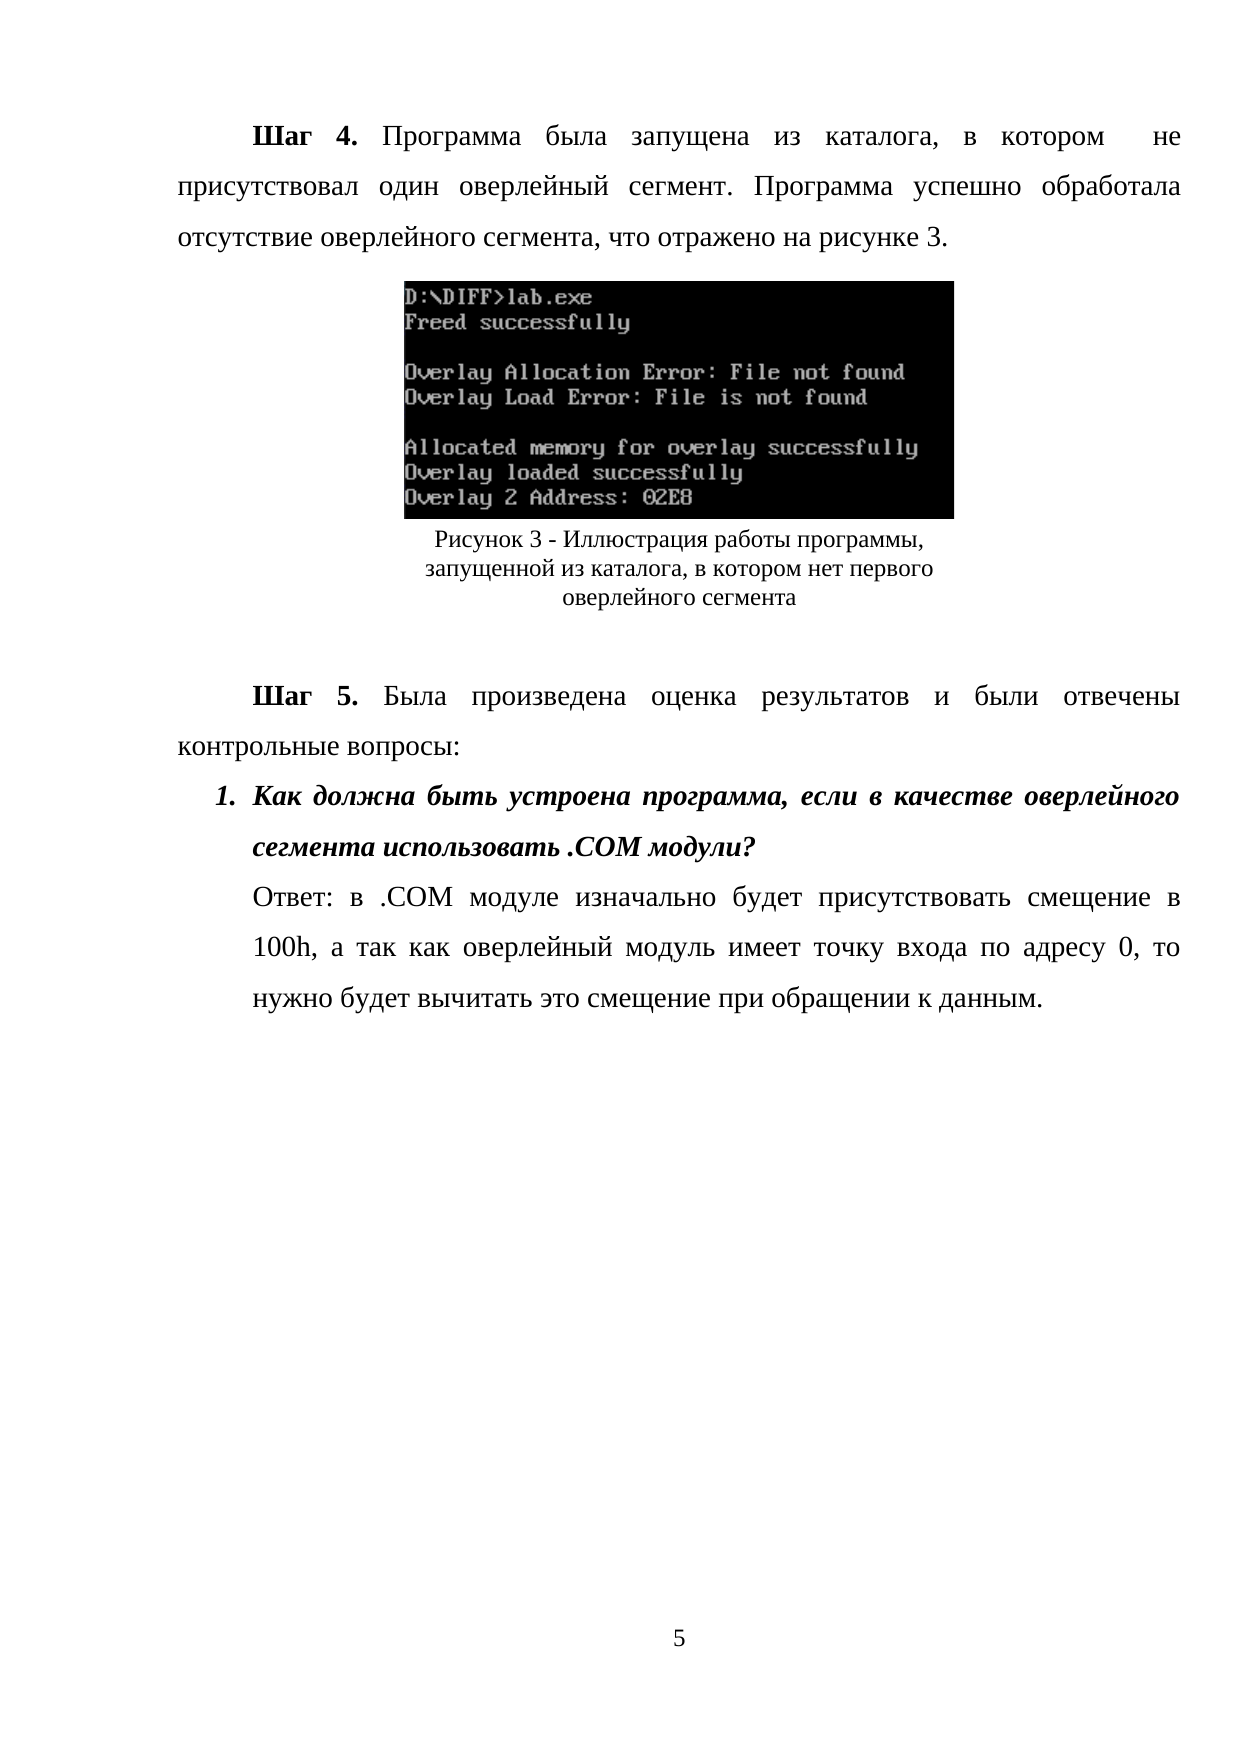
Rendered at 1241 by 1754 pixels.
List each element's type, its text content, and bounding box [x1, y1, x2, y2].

list Как должна быть устроена программа, если в качестве оверлейного сегмента использовать .СОМ модули? [215, 778, 1181, 862]
text Шаг 4. Программа была запущена из каталога, в котором не присутствовал один оверлейный сегмент. Программа успешно обработала отсутствие оверлейного сегмента, что отражено на рисунке 3. [177, 118, 1181, 252]
picture [404, 281, 955, 519]
text Рисунок 3 - Иллюстрация работы программы, запущенной из каталога, в котором нет первого оверлейного сегмента [404, 519, 954, 611]
text Шаг 5. Была произведена оценка результатов и были отвечены контрольные вопросы: [177, 269, 1181, 762]
list Ответ: в .COM модуле изначально будет присутствовать смещение в 100h, а так как оверлейный модуль имеет точку входа по адресу 0, то нужно будет вычитать это смещение при обращении к данным. [215, 879, 1181, 1013]
